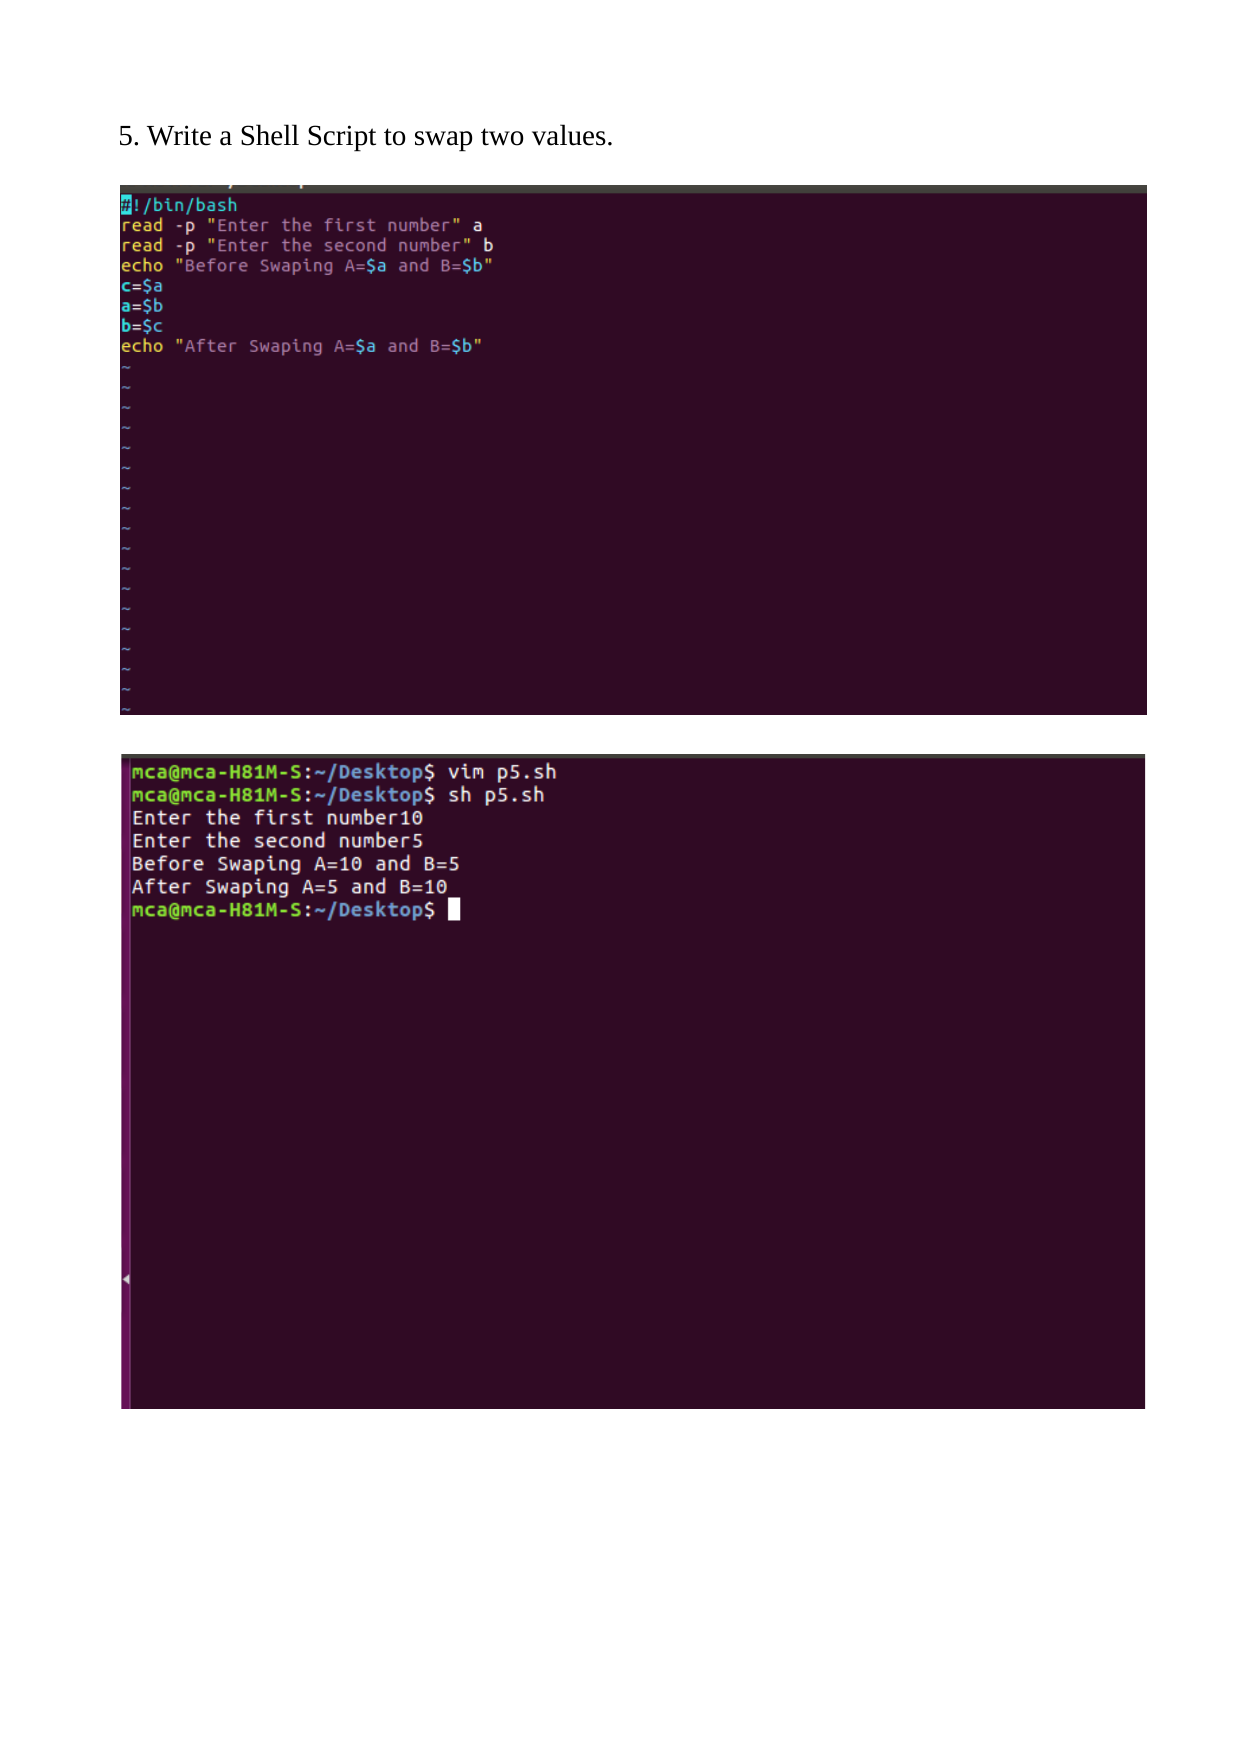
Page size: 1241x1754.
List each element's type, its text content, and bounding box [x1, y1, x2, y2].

text 5. Write a Shell Script to swap two values. [118, 118, 1122, 152]
picture [121, 754, 742, 1409]
picture [120, 185, 1147, 715]
